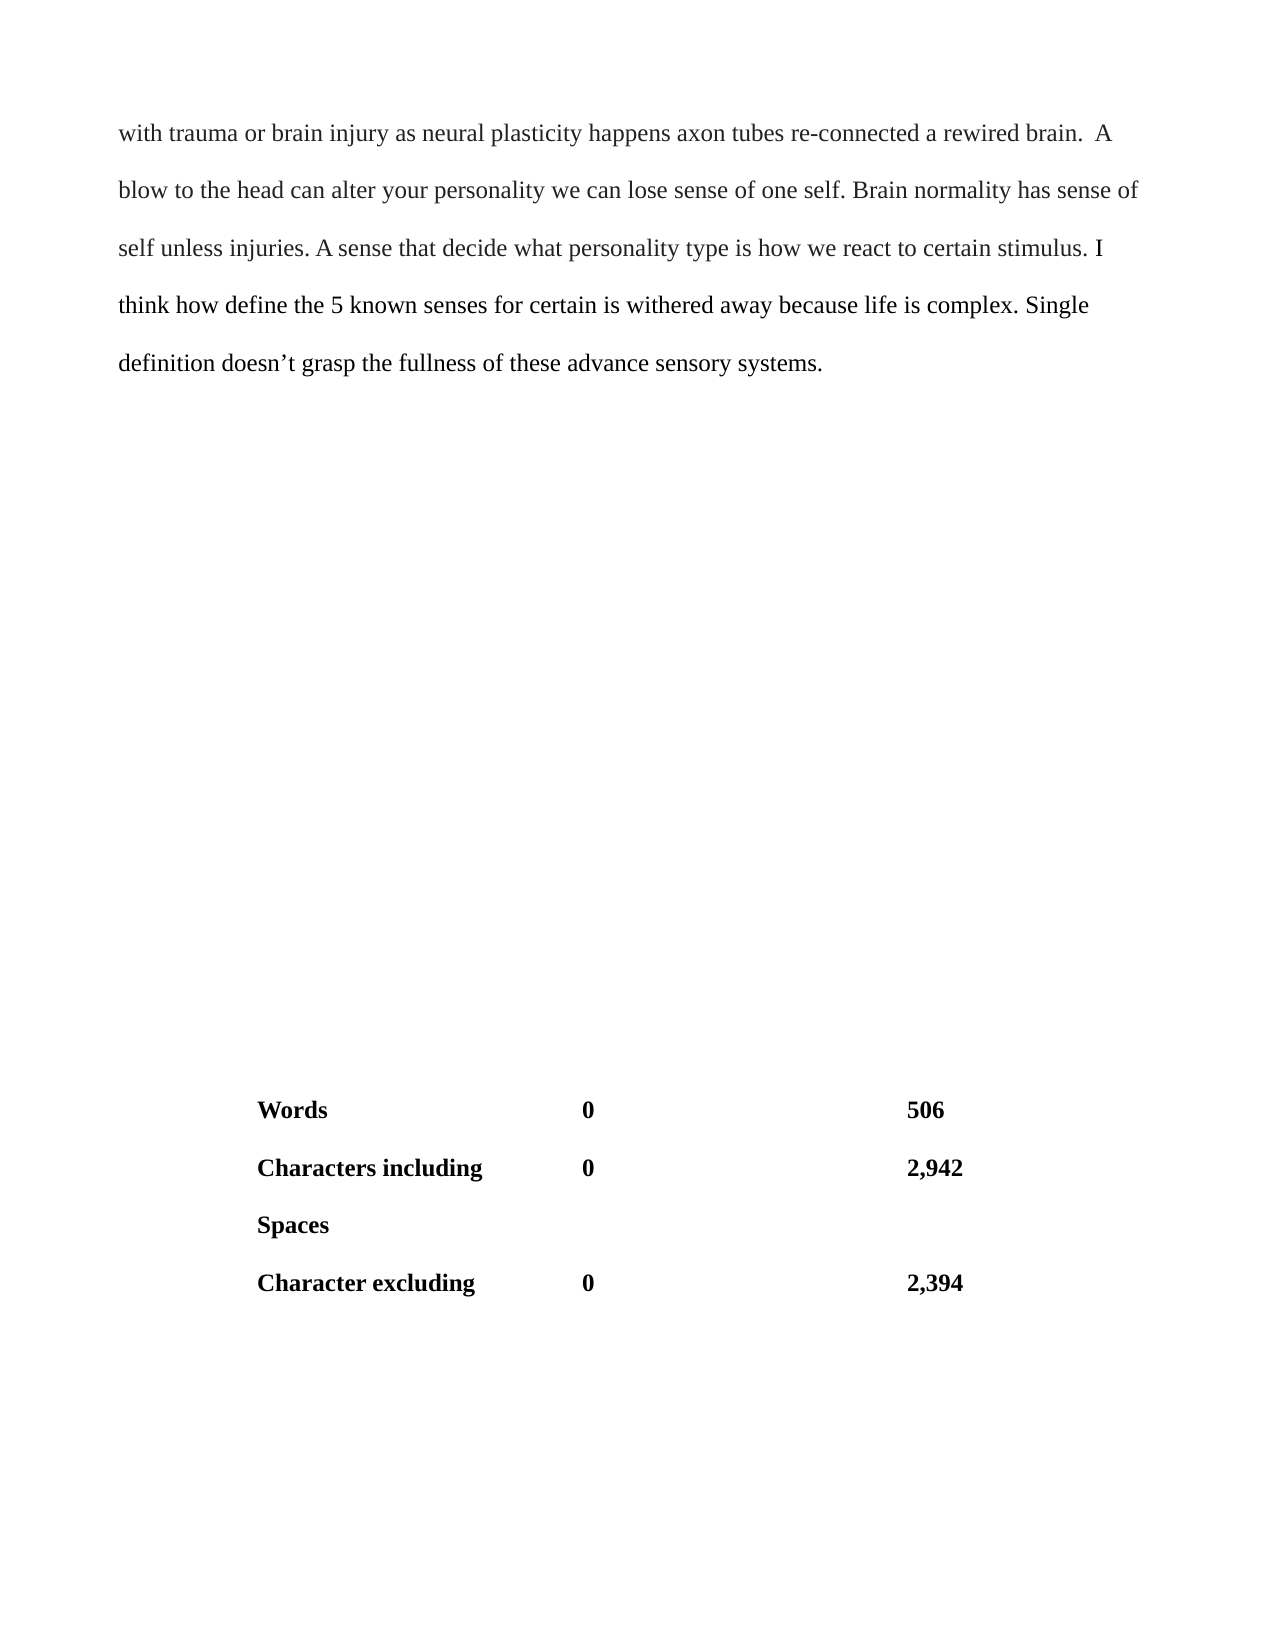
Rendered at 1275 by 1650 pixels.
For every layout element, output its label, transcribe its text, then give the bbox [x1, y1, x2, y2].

table_cell 2,942 [832, 1153, 1157, 1268]
table_cell Character excluding [182, 1268, 507, 1325]
table_cell Characters including Spaces [182, 1153, 507, 1268]
table_header 0 [507, 1096, 832, 1153]
table_header 506 [832, 1096, 1157, 1153]
text with trauma or brain injury as neural plasticity happens axon tubes re-connected a rewired brain. A blow to the head can alter your personality we can lose sense of one self. Brain normality has sense of self unless injuries. A sense that decide what personality type is how we react to certain stimulus. I think how define the 5 known senses for certain is withered away because life is complex. Single definition doesn’t grasp the fullness of these advance sensory systems. [118, 118, 1157, 377]
table_cell 0 [507, 1153, 832, 1268]
table_header Words [182, 1096, 507, 1153]
table_cell 2,394 [832, 1268, 1157, 1325]
table_cell 0 [507, 1268, 832, 1325]
